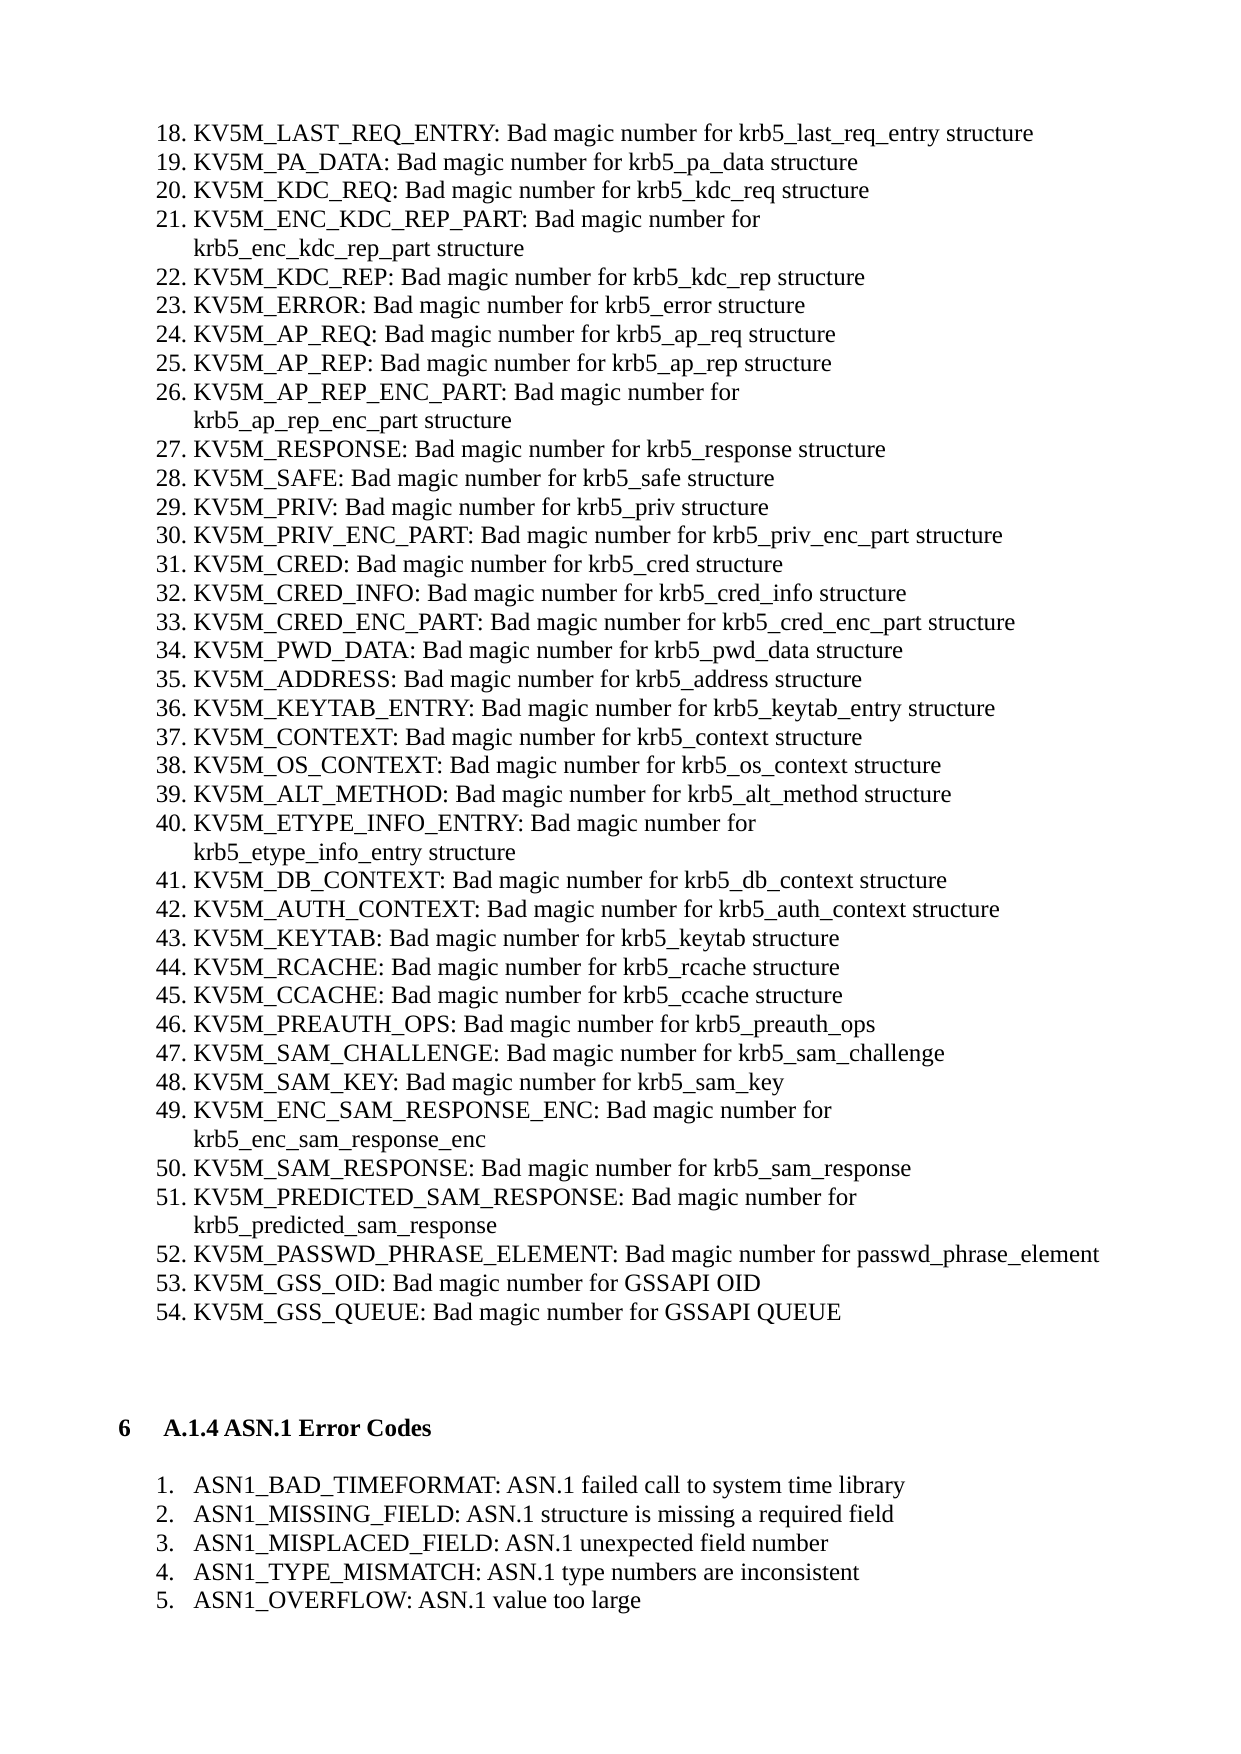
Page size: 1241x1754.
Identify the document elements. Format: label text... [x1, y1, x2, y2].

list KV5M_SAM_CHALLENGE: Bad magic number for krb5_sam_challenge [156, 1038, 1122, 1067]
list KV5M_ALT_METHOD: Bad magic number for krb5_alt_method structure [156, 779, 1122, 808]
list KV5M_ERROR: Bad magic number for krb5_error structure [156, 291, 1122, 319]
list KV5M_PRIV: Bad magic number for krb5_priv structure [156, 492, 1122, 521]
list KV5M_SAM_KEY: Bad magic number for krb5_sam_key [156, 1067, 1122, 1096]
list KV5M_PREDICTED_SAM_RESPONSE: Bad magic number for krb5_predicted_sam_response [156, 1182, 1122, 1239]
list KV5M_AP_REP_ENC_PART: Bad magic number for krb5_ap_rep_enc_part structure [156, 377, 1122, 434]
list KV5M_CCACHE: Bad magic number for krb5_ccache structure [156, 981, 1122, 1009]
list KV5M_PREAUTH_OPS: Bad magic number for krb5_preauth_ops [156, 1009, 1122, 1038]
list KV5M_PA_DATA: Bad magic number for krb5_pa_data structure [156, 147, 1122, 176]
list KV5M_LAST_REQ_ENTRY: Bad magic number for krb5_last_req_entry structure [156, 118, 1122, 147]
list KV5M_KDC_REQ: Bad magic number for krb5_kdc_req structure [156, 176, 1122, 204]
list KV5M_ADDRESS: Bad magic number for krb5_address structure [156, 664, 1122, 693]
list KV5M_CRED: Bad magic number for krb5_cred structure [156, 549, 1122, 578]
list KV5M_RCACHE: Bad magic number for krb5_rcache structure [156, 952, 1122, 981]
list KV5M_ENC_SAM_RESPONSE_ENC: Bad magic number for krb5_enc_sam_response_enc [156, 1096, 1122, 1153]
list KV5M_AP_REQ: Bad magic number for krb5_ap_req structure [156, 319, 1122, 348]
list KV5M_GSS_OID: Bad magic number for GSSAPI OID [156, 1268, 1122, 1297]
list ASN1_MISPLACED_FIELD: ASN.1 unexpected field number [156, 1528, 1122, 1557]
list KV5M_AUTH_CONTEXT: Bad magic number for krb5_auth_context structure [156, 894, 1122, 923]
list KV5M_KDC_REP: Bad magic number for krb5_kdc_rep structure [156, 262, 1122, 291]
list ASN1_MISSING_FIELD: ASN.1 structure is missing a required field [156, 1499, 1122, 1528]
list KV5M_OS_CONTEXT: Bad magic number for krb5_os_context structure [156, 751, 1122, 779]
list KV5M_CRED_ENC_PART: Bad magic number for krb5_cred_enc_part structure [156, 607, 1122, 636]
list KV5M_CONTEXT: Bad magic number for krb5_context structure [156, 722, 1122, 751]
list KV5M_PASSWD_PHRASE_ELEMENT: Bad magic number for passwd_phrase_element [156, 1239, 1122, 1268]
list KV5M_PWD_DATA: Bad magic number for krb5_pwd_data structure [156, 636, 1122, 664]
list KV5M_AP_REP: Bad magic number for krb5_ap_rep structure [156, 348, 1122, 377]
list ASN1_TYPE_MISMATCH: ASN.1 type numbers are inconsistent [156, 1557, 1122, 1586]
list KV5M_CRED_INFO: Bad magic number for krb5_cred_info structure [156, 578, 1122, 607]
list A.1.4 ASN.1 Error Codes [118, 1413, 1122, 1441]
list KV5M_PRIV_ENC_PART: Bad magic number for krb5_priv_enc_part structure [156, 521, 1122, 549]
list KV5M_SAFE: Bad magic number for krb5_safe structure [156, 463, 1122, 492]
list KV5M_SAM_RESPONSE: Bad magic number for krb5_sam_response [156, 1153, 1122, 1182]
list ASN1_BAD_TIMEFORMAT: ASN.1 failed call to system time library [156, 1471, 1122, 1499]
list ASN1_OVERFLOW: ASN.1 value too large [156, 1586, 1122, 1614]
list KV5M_KEYTAB: Bad magic number for krb5_keytab structure [156, 923, 1122, 952]
list KV5M_GSS_QUEUE: Bad magic number for GSSAPI QUEUE [156, 1297, 1122, 1326]
list KV5M_RESPONSE: Bad magic number for krb5_response structure [156, 434, 1122, 463]
list KV5M_ENC_KDC_REP_PART: Bad magic number for krb5_enc_kdc_rep_part structure [156, 204, 1122, 262]
list KV5M_KEYTAB_ENTRY: Bad magic number for krb5_keytab_entry structure [156, 693, 1122, 722]
list KV5M_DB_CONTEXT: Bad magic number for krb5_db_context structure [156, 866, 1122, 894]
list KV5M_ETYPE_INFO_ENTRY: Bad magic number for krb5_etype_info_entry structure [156, 808, 1122, 866]
